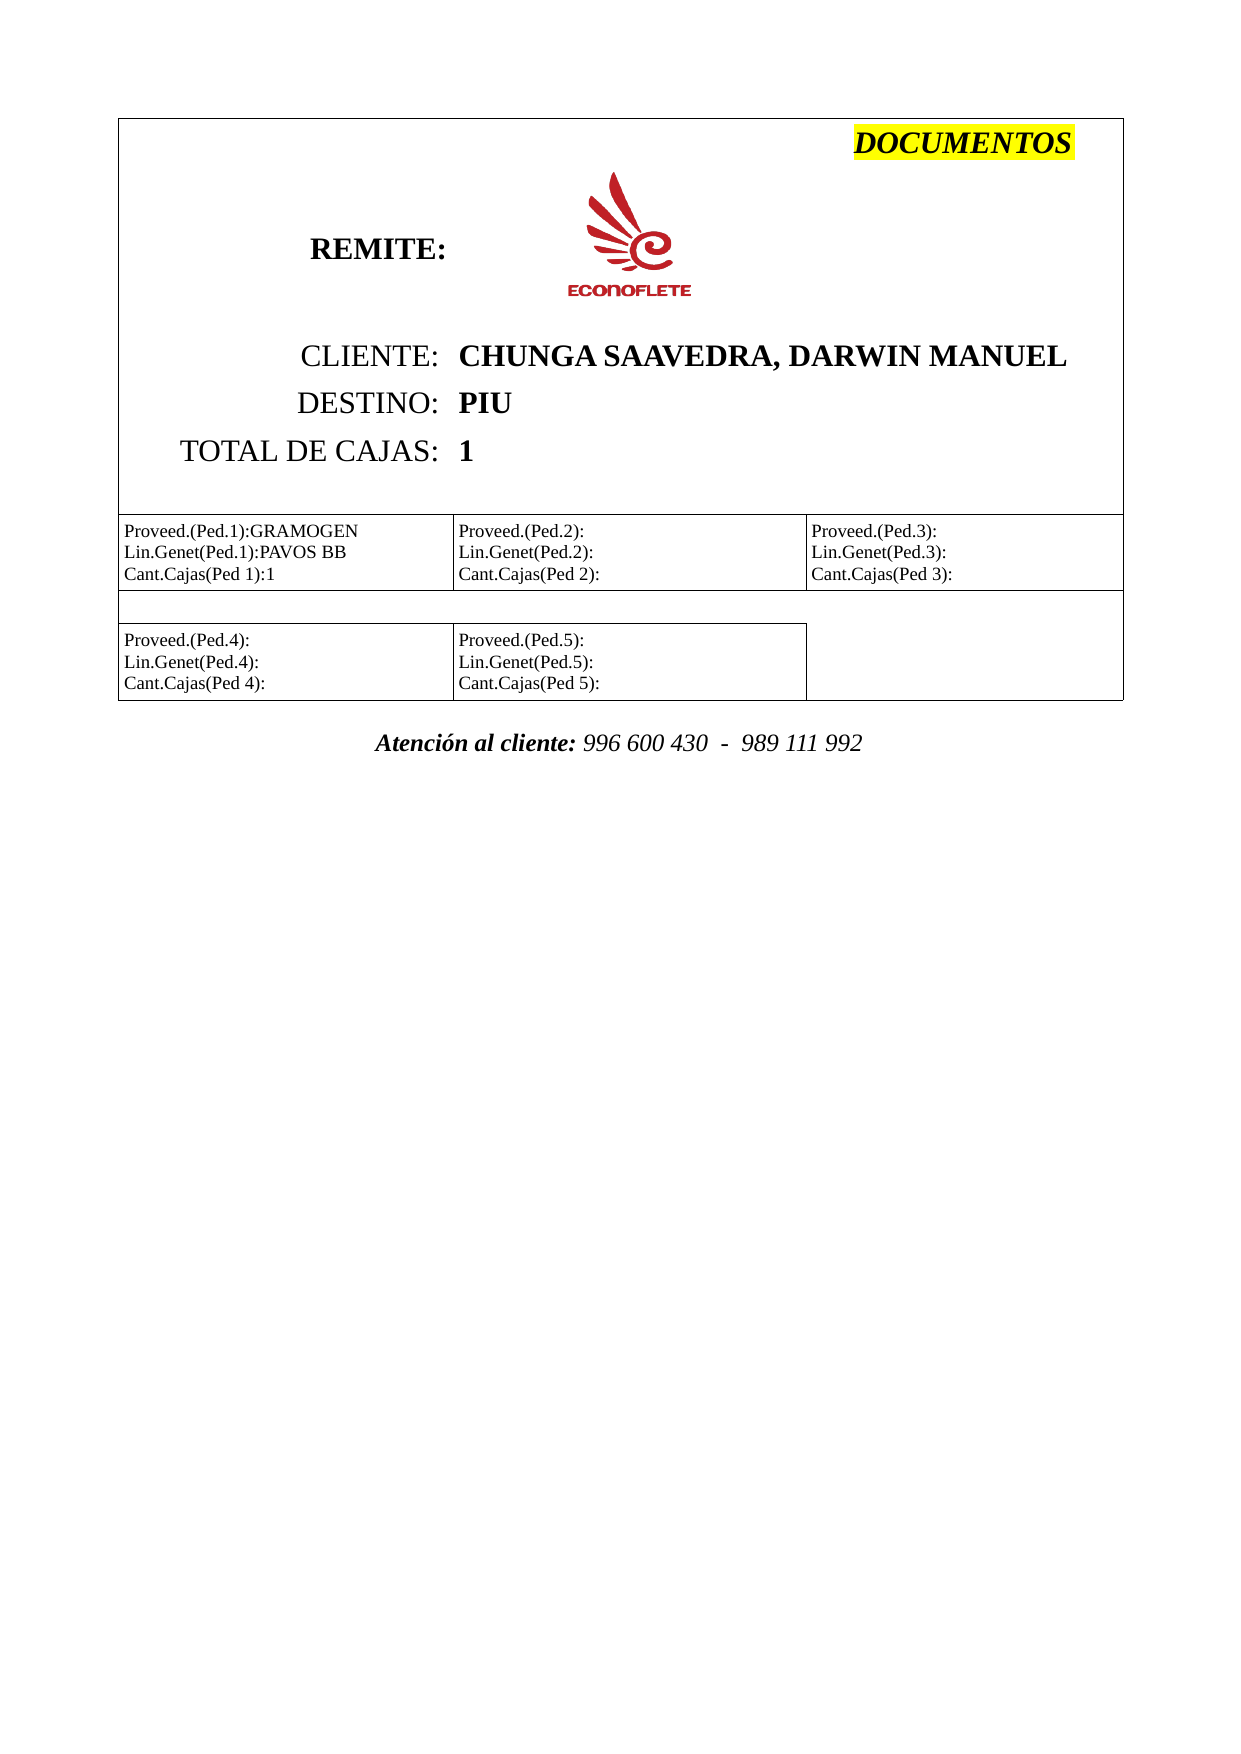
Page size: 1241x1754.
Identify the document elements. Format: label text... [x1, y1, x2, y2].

table_cell PIU [453, 379, 806, 426]
table_cell CLIENTE: [119, 332, 453, 379]
table_cell [806, 379, 1123, 426]
table_header DOCUMENTOS [806, 119, 1123, 166]
table_cell Proveed.(Ped.3): Lin.Genet(Ped.3): Cant.Cajas(Ped 3): [807, 515, 1123, 590]
table_header [119, 119, 453, 166]
table_cell [453, 474, 806, 514]
table_cell DESTINO: [119, 379, 453, 426]
table_cell Proveed.(Ped.4): Lin.Genet(Ped.4): Cant.Cajas(Ped 4): [119, 624, 453, 699]
table_cell [806, 166, 1123, 332]
table_cell Proveed.(Ped.2): Lin.Genet(Ped.2): Cant.Cajas(Ped 2): [454, 515, 806, 590]
table_cell [807, 623, 1123, 699]
table_cell [453, 166, 806, 332]
table_cell [453, 591, 806, 623]
table_cell 1 [453, 426, 1123, 474]
text Atención al cliente: 996 600 430 - 989 111 992 [118, 728, 1122, 757]
table_cell [119, 591, 453, 623]
table_cell Proveed.(Ped.5): Lin.Genet(Ped.5): Cant.Cajas(Ped 5): [454, 624, 806, 699]
table_cell REMITE: [119, 166, 453, 332]
table_cell [806, 474, 1123, 514]
table_header [453, 119, 806, 166]
table_cell CHUNGA SAAVEDRA, DARWIN MANUEL [453, 332, 1123, 379]
table_cell Proveed.(Ped.1):GRAMOGEN Lin.Genet(Ped.1):PAVOS BB Cant.Cajas(Ped 1):1 [119, 515, 453, 590]
table_cell [119, 474, 453, 514]
table_cell [806, 591, 1123, 623]
table_cell TOTAL DE CAJAS: [119, 426, 453, 474]
picture [552, 171, 707, 297]
